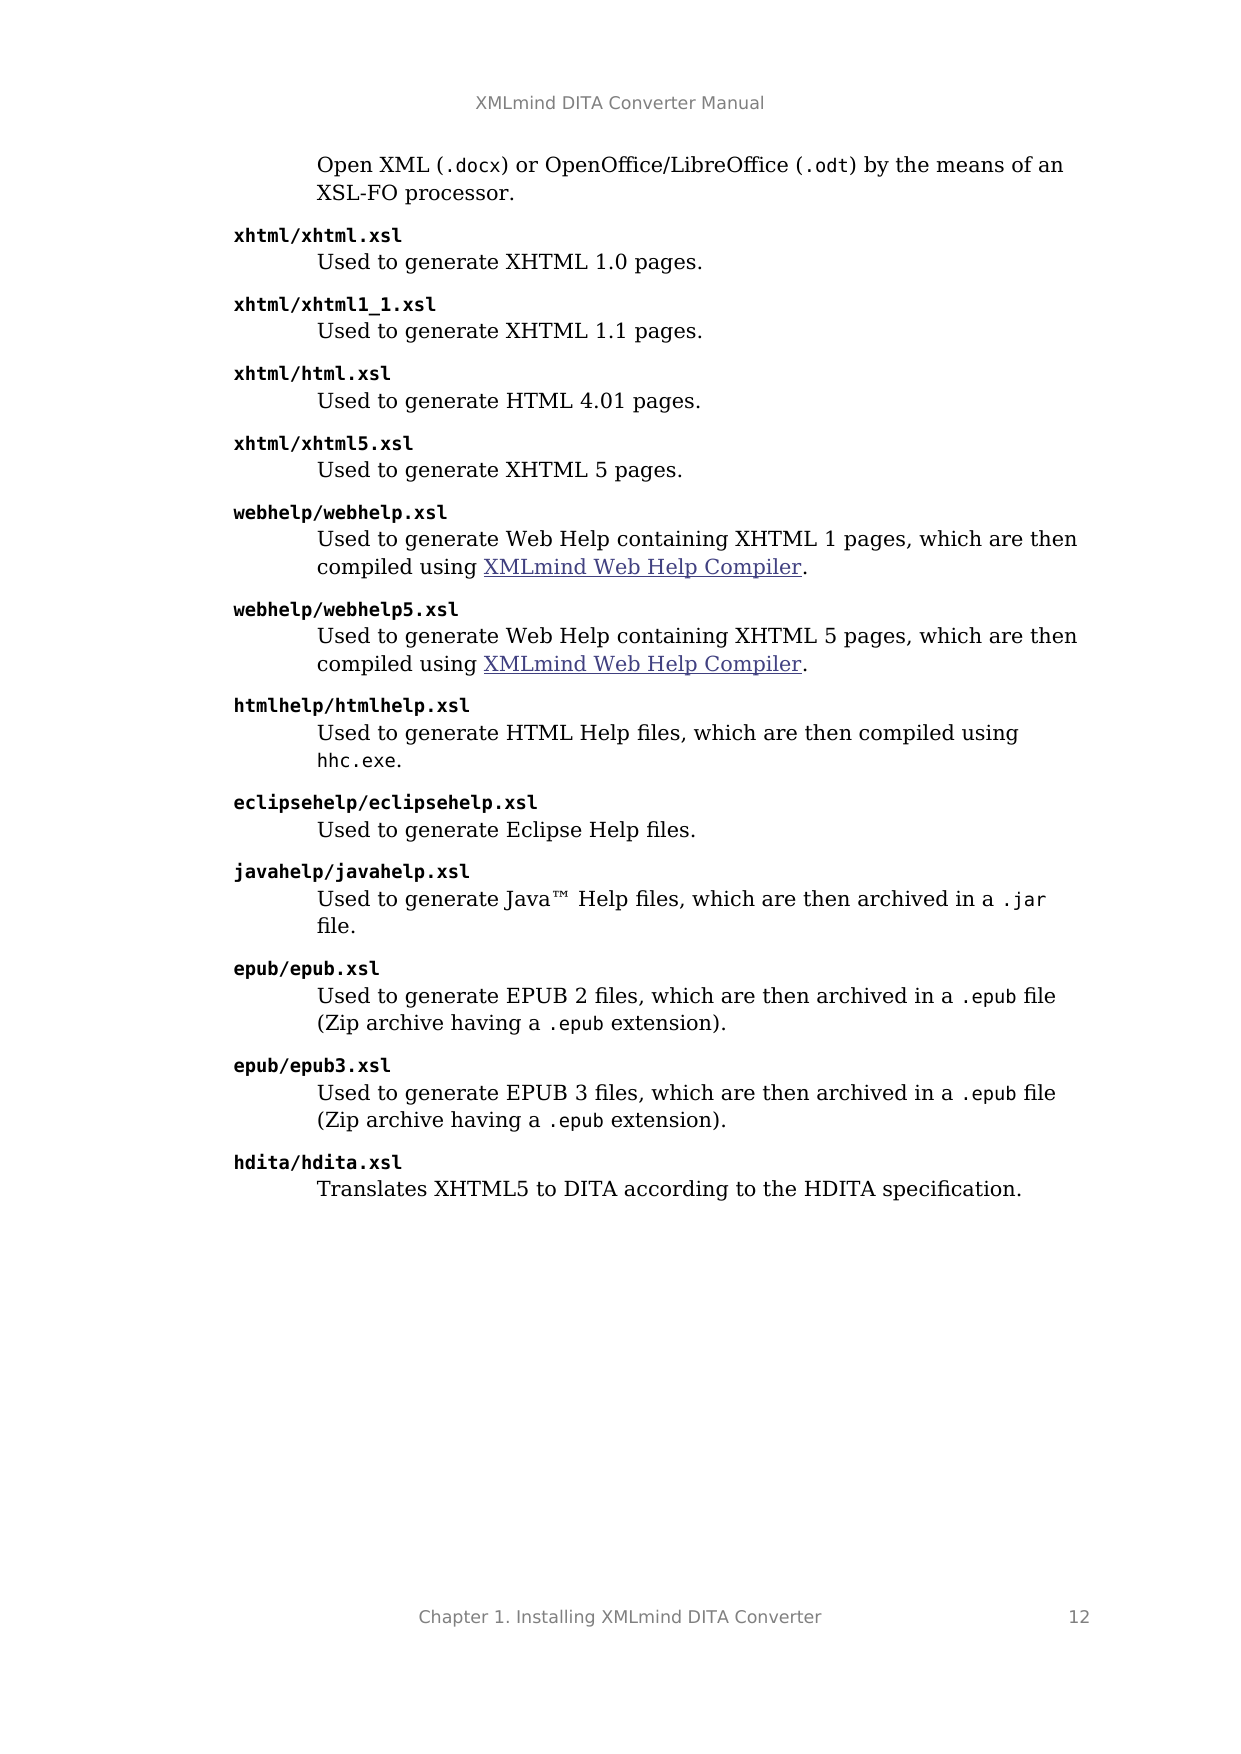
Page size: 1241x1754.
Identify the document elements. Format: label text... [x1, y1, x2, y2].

text webhelp/webhelp.xsl [233, 496, 1090, 523]
text webhelp/webhelp5.xsl [233, 593, 1090, 620]
text Used to generate EPUB 3 files, which are then archived in a .epub file (Zip archive having a .epub extension). [317, 1077, 1090, 1132]
text Translates XHTML5 to DITA according to the HDITA specification. [317, 1174, 1090, 1202]
text htmlhelp/htmlhelp.xsl [233, 689, 1090, 717]
text Used to generate Eclipse Help files. [317, 814, 1090, 842]
text hdita/hdita.xsl [233, 1146, 1090, 1174]
text xhtml/xhtml5.xsl [233, 427, 1090, 454]
text epub/epub.xsl [233, 952, 1090, 980]
text Used to generate HTML Help files, which are then compiled using hhc.exe. [317, 717, 1090, 773]
text Used to generate HTML 4.01 pages. [317, 385, 1090, 413]
text Used to generate XHTML 1.1 pages. [317, 316, 1090, 344]
text eclipsehelp/eclipsehelp.xsl [233, 786, 1090, 814]
text Used to generate EPUB 2 files, which are then archived in a .epub file (Zip archive having a .epub extension). [317, 980, 1090, 1036]
text xhtml/html.xsl [233, 357, 1090, 385]
text Open XML (.docx) or OpenOffice/LibreOffice (.odt) by the means of an XSL-FO processor. [317, 150, 1090, 205]
text Used to generate Web Help containing XHTML 1 pages, which are then compiled using XMLmind Web Help Compiler. [317, 523, 1090, 579]
text xhtml/xhtml1_1.xsl [233, 288, 1090, 316]
text Used to generate XHTML 1.0 pages. [317, 247, 1090, 274]
text epub/epub3.xsl [233, 1049, 1090, 1077]
text Used to generate Java™ Help files, which are then archived in a .jar file. [317, 883, 1090, 939]
text Used to generate Web Help containing XHTML 5 pages, which are then compiled using XMLmind Web Help Compiler. [317, 620, 1090, 676]
text xhtml/xhtml.xsl [233, 219, 1090, 247]
text Used to generate XHTML 5 pages. [317, 454, 1090, 482]
text javahelp/javahelp.xsl [233, 856, 1090, 883]
